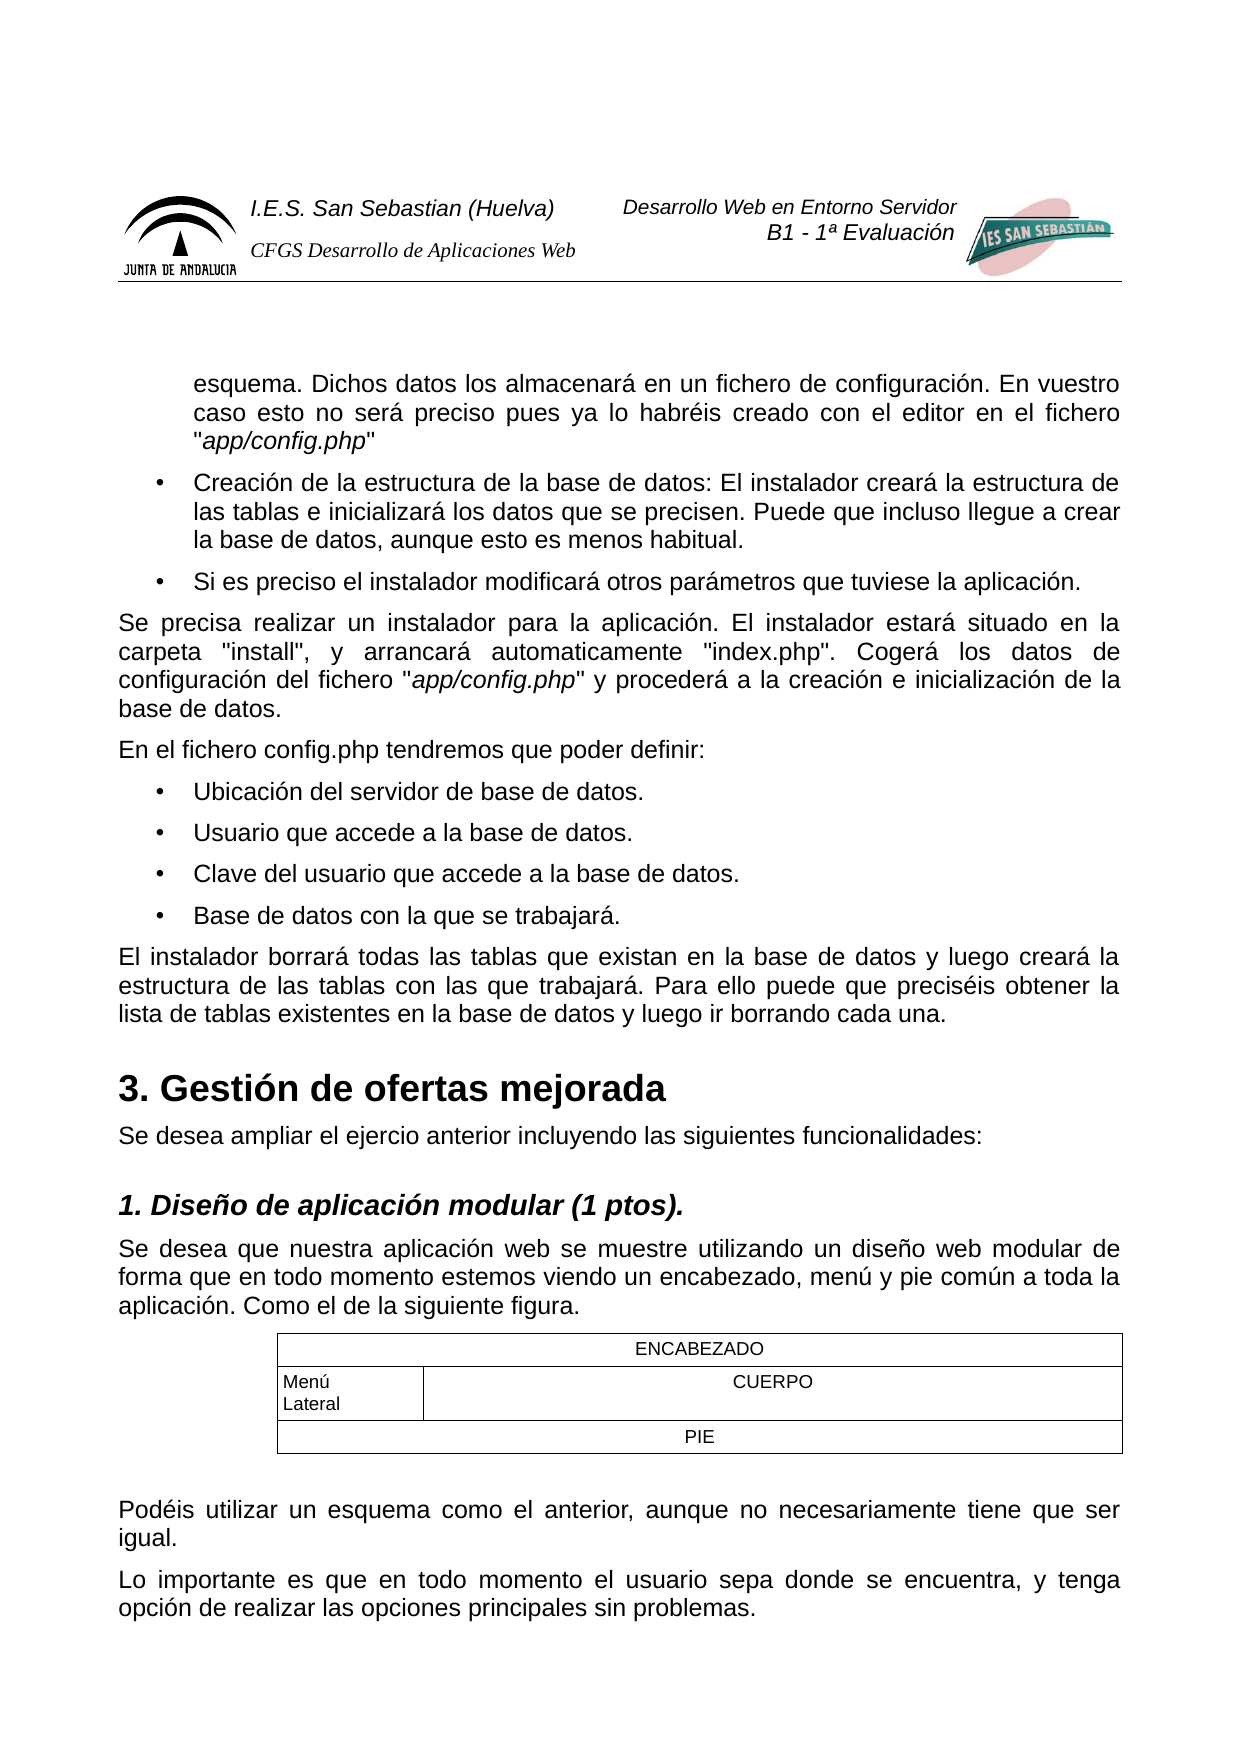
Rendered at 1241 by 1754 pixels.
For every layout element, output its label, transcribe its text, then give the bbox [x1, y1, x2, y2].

text El instalador borrará todas las tablas que existan en la base de datos y luego creará la estructura de las tablas con las que trabajará. Para ello puede que preciséis obtener la lista de tablas existentes en la base de datos y luego ir borrando cada una. [118, 942, 1122, 1028]
text Se desea que nuestra aplicación web se muestre utilizando un diseño web modular de forma que en todo momento estemos viendo un encabezado, menú y pie común a toda la aplicación. Como el de la siguiente figura. [118, 1234, 1122, 1320]
table_cell CUERPO [424, 1367, 1122, 1420]
text Se desea ampliar el ejercio anterior incluyendo las siguientes funcionalidades: [118, 1121, 1122, 1150]
list Usuario que accede a la base de datos. [156, 818, 1122, 847]
list esquema. Dichos datos los almacenará en un fichero de configuración. En vuestro caso esto no será preciso pues ya lo habréis creado con el editor en el fichero "app/config.php" [156, 369, 1122, 455]
subtitle 1. Diseño de aplicación modular (1 ptos). [118, 1188, 1122, 1221]
subtitle 3. Gestión de ofertas mejorada [118, 1066, 1122, 1109]
text Podéis utilizar un esquema como el anterior, aunque no necesariamente tiene que ser igual. [118, 1495, 1122, 1552]
text Lo importante es que en todo momento el usuario sepa donde se encuentra, y tenga opción de realizar las opciones principales sin problemas. [118, 1565, 1122, 1622]
list Clave del usuario que accede a la base de datos. [156, 859, 1122, 888]
list Ubicación del servidor de base de datos. [156, 777, 1122, 805]
list Si es preciso el instalador modificará otros parámetros que tuviese la aplicación. [156, 566, 1122, 595]
table_header ENCABEZADO [278, 1334, 1122, 1366]
list Base de datos con la que se trabajará. [156, 901, 1122, 929]
text Se precisa realizar un instalador para la aplicación. El instalador estará situado en la carpeta "install", y arrancará automaticamente "index.php". Cogerá los datos de configuración del fichero "app/config.php" y procederá a la creación e inicialización de la base de datos. [118, 608, 1122, 723]
table_cell Menú Lateral [278, 1367, 423, 1420]
table_cell PIE [278, 1421, 1122, 1453]
list Creación de la estructura de la base de datos: El instalador creará la estructura de las tablas e inicializará los datos que se precisen. Puede que incluso llegue a crear la base de datos, aunque esto es menos habitual. [156, 468, 1122, 554]
text En el fichero config.php tendremos que poder definir: [118, 735, 1122, 764]
picture [963, 195, 1117, 277]
